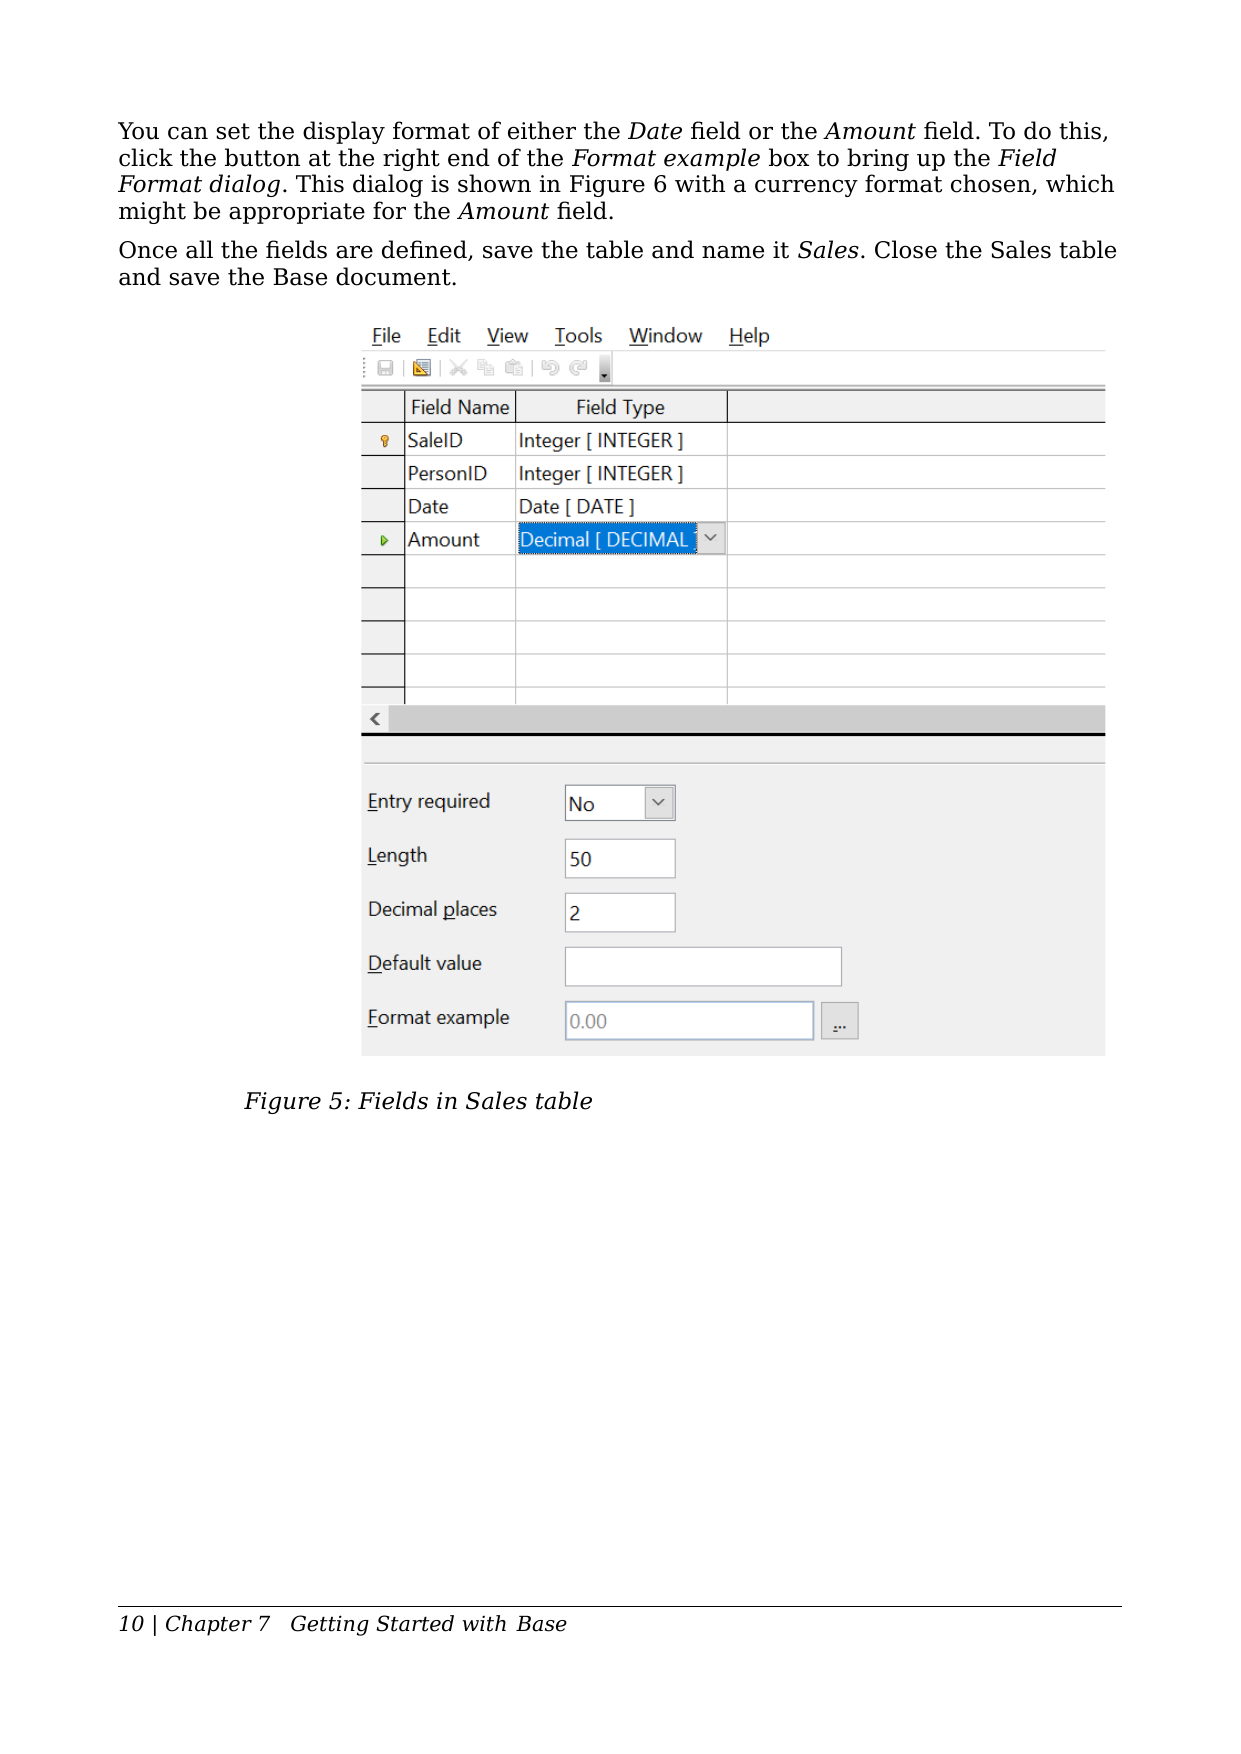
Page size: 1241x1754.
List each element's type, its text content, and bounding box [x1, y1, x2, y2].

text Once all the fields are defined, save the table and name it Sales. Close the Sales table and save the Base document. [118, 237, 1122, 291]
picture [361, 316, 1106, 1056]
text You can set the display format of either the Date field or the Amount field. To do this, click the button at the right end of the Format example box to bring up the Field Format dialog. This dialog is shown in Figure 6 with a currency format chosen, which might be appropriate for the Amount field. [118, 118, 1122, 225]
text Figure 5: Fields in Sales table [244, 1088, 996, 1115]
